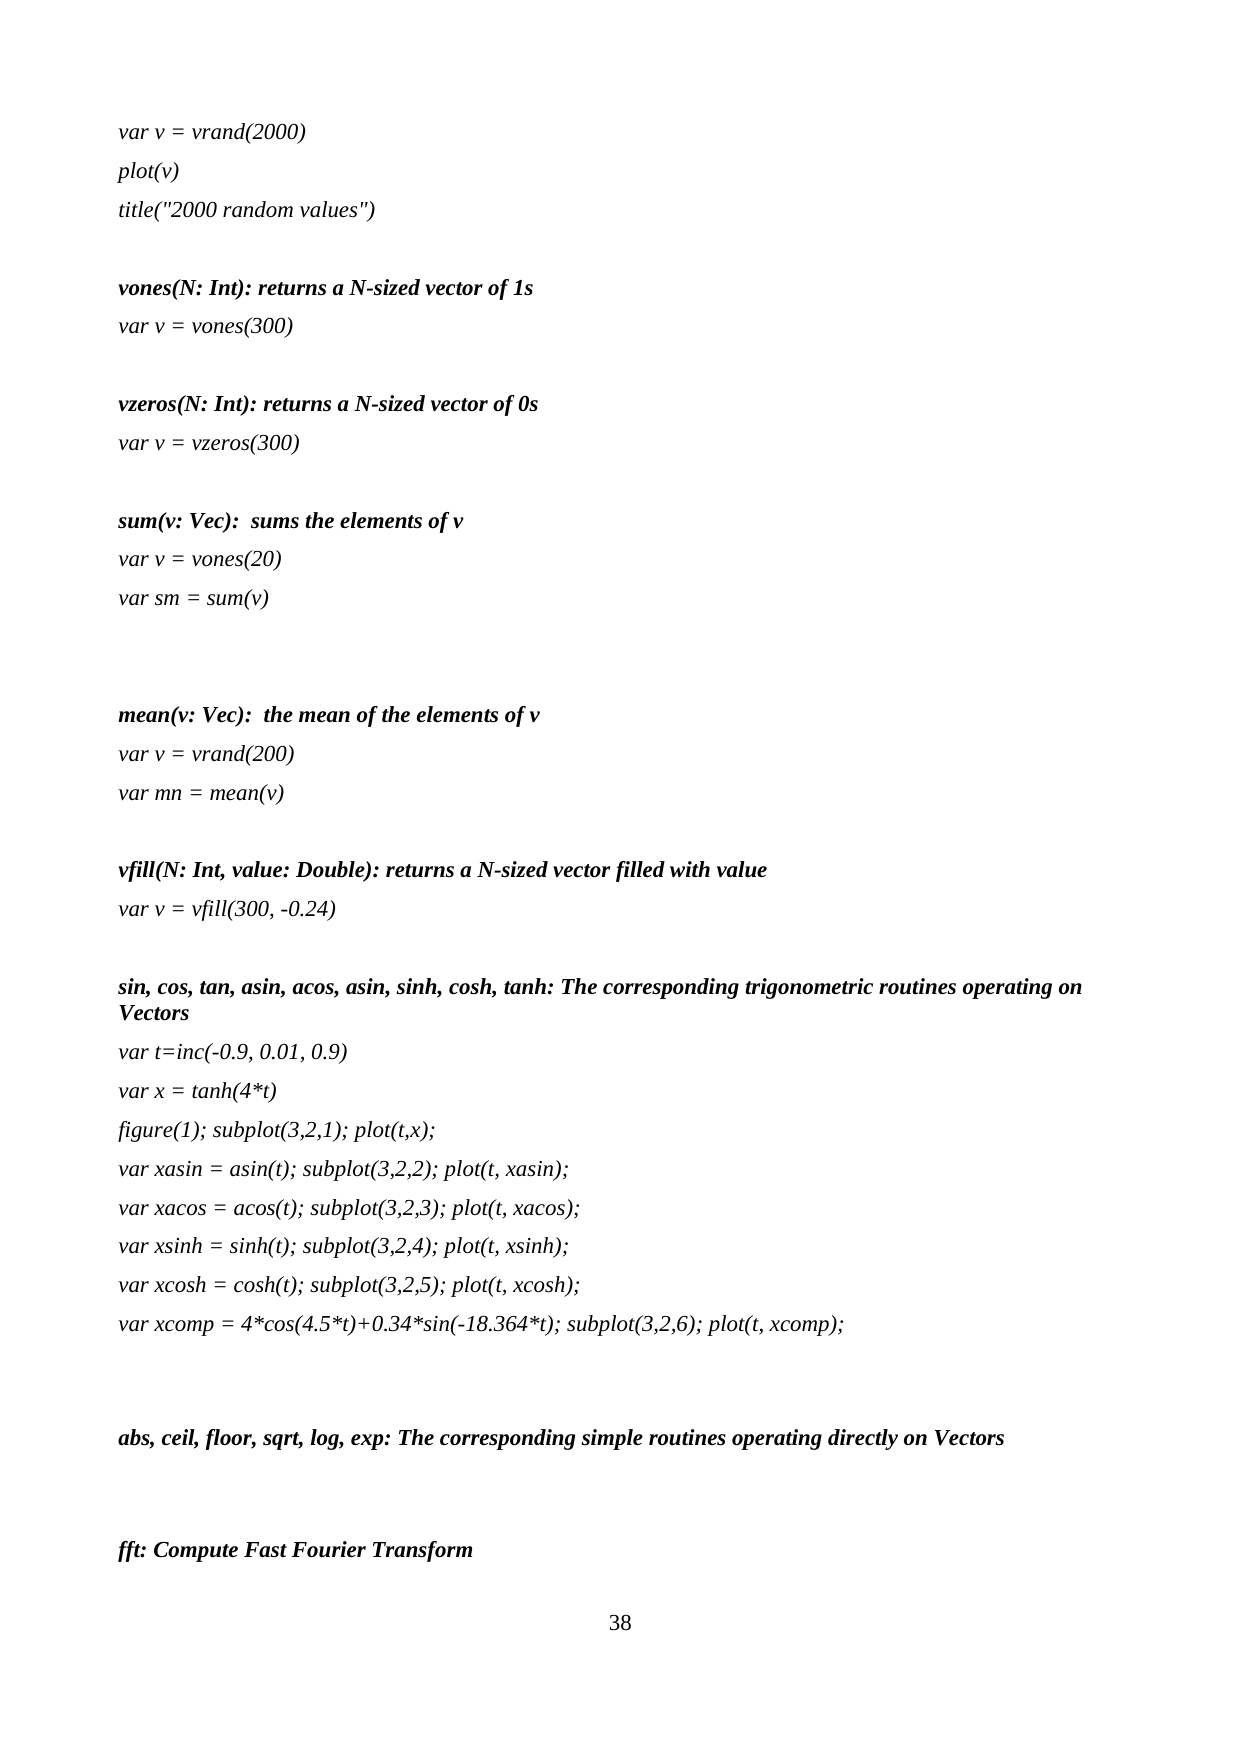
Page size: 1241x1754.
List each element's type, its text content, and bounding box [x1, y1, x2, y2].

text plot(v) [118, 157, 1122, 183]
text var x = tanh(4*t) [118, 1077, 1122, 1103]
text var v = vfill(300, -0.24) [118, 895, 1122, 922]
text abs, ceil, floor, sqrt, log, exp: The corresponding simple routines operating directly on Vectors [118, 1424, 1122, 1451]
text figure(1); subplot(3,2,1); plot(t,x); [118, 1116, 1122, 1142]
text sum(v: Vec): sums the elements of v [118, 507, 1122, 533]
text sin, cos, tan, asin, acos, asin, sinh, cosh, tanh: The corresponding trigonometric routines operating on Vectors [118, 973, 1122, 1026]
text var v = vones(300) [118, 312, 1122, 339]
text title("2000 random values") [118, 196, 1122, 222]
text vones(N: Int): returns a N-sized vector of 1s [118, 273, 1122, 300]
text var v = vrand(200) [118, 740, 1122, 766]
text var v = vzeros(300) [118, 429, 1122, 455]
text vfill(N: Int, value: Double): returns a N-sized vector filled with value [118, 856, 1122, 883]
text var xcomp = 4*cos(4.5*t)+0.34*sin(-18.364*t); subplot(3,2,6); plot(t, xcomp); [118, 1310, 1122, 1336]
text mean(v: Vec): the mean of the elements of v [118, 701, 1122, 727]
text var xasin = asin(t); subplot(3,2,2); plot(t, xasin); [118, 1155, 1122, 1181]
text var xcosh = cosh(t); subplot(3,2,5); plot(t, xcosh); [118, 1271, 1122, 1298]
text var xacos = acos(t); subplot(3,2,3); plot(t, xacos); [118, 1193, 1122, 1220]
text var v = vrand(2000) [118, 118, 1122, 144]
text var xsinh = sinh(t); subplot(3,2,4); plot(t, xsinh); [118, 1232, 1122, 1259]
text vzeros(N: Int): returns a N-sized vector of 0s [118, 390, 1122, 416]
text var v = vones(20) [118, 546, 1122, 572]
text var sm = sum(v) [118, 584, 1122, 611]
text var t=inc(-0.9, 0.01, 0.9) [118, 1038, 1122, 1064]
text fft: Compute Fast Fourier Transform [118, 1536, 1122, 1563]
text var mn = mean(v) [118, 779, 1122, 805]
